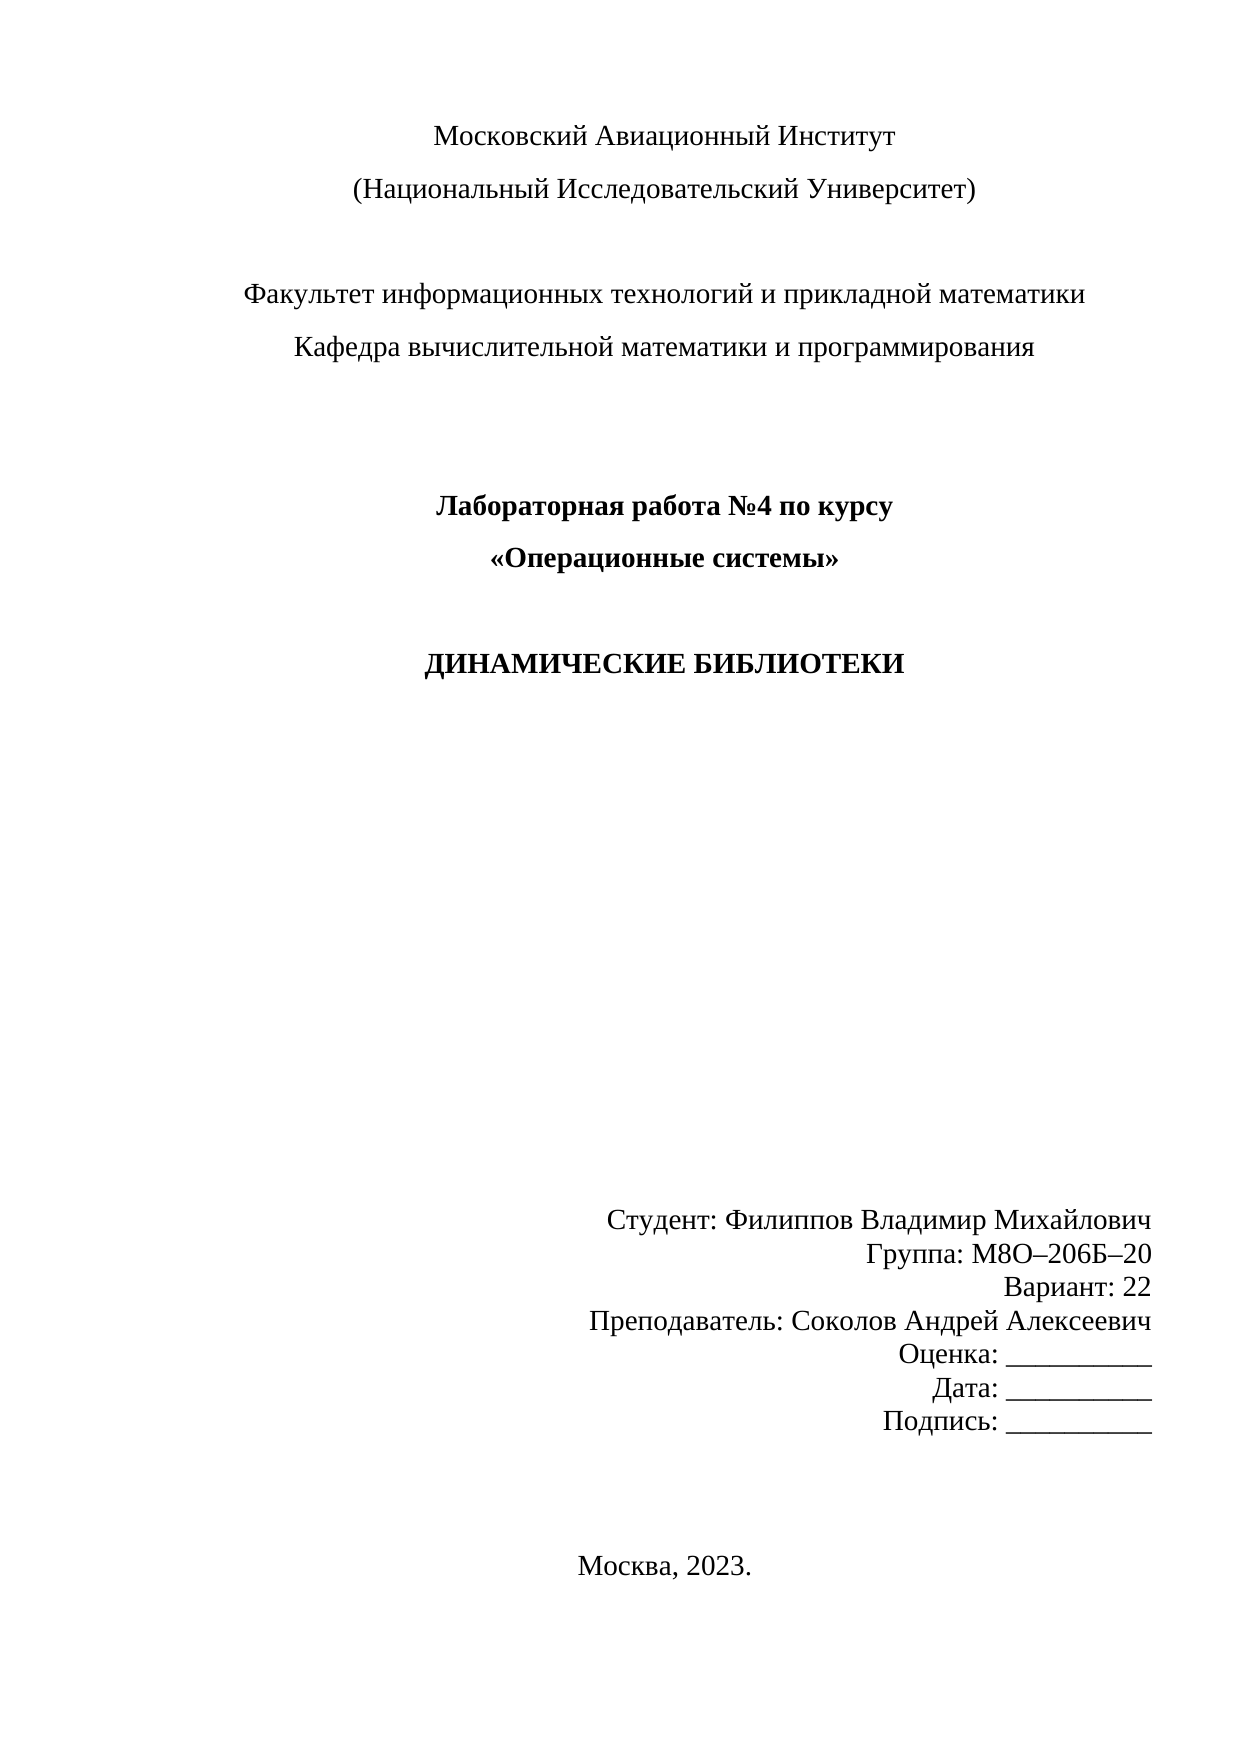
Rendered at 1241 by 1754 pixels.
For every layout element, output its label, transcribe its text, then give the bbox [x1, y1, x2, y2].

text Московский Авиационный Институт [177, 118, 1152, 152]
text Дата: __________ [177, 1370, 1152, 1403]
text Группа: М8О–206Б–20 [767, 1236, 1152, 1269]
text Лабораторная работа №4 по курсу [177, 488, 1152, 521]
text (Национальный Исследовательский Университет) [177, 171, 1152, 204]
text Кафедра вычислительной математики и программирования [177, 329, 1152, 363]
text Подпись: __________ [177, 1403, 1152, 1437]
text Вариант: 22 [767, 1269, 1152, 1303]
text Факультет информационных технологий и прикладной математики [177, 277, 1152, 310]
text ДИНАМИЧЕСКИЕ БИБЛИОТЕКИ [177, 646, 1152, 680]
text Оценка: __________ [177, 1336, 1152, 1370]
text Студент: Филиппов Владимир Михайлович [177, 1202, 1152, 1236]
text Москва, 2023. [177, 1548, 1152, 1582]
text Преподаватель: Соколов Андрей Алексеевич [177, 1303, 1152, 1336]
text «Операционные системы» [177, 541, 1152, 574]
